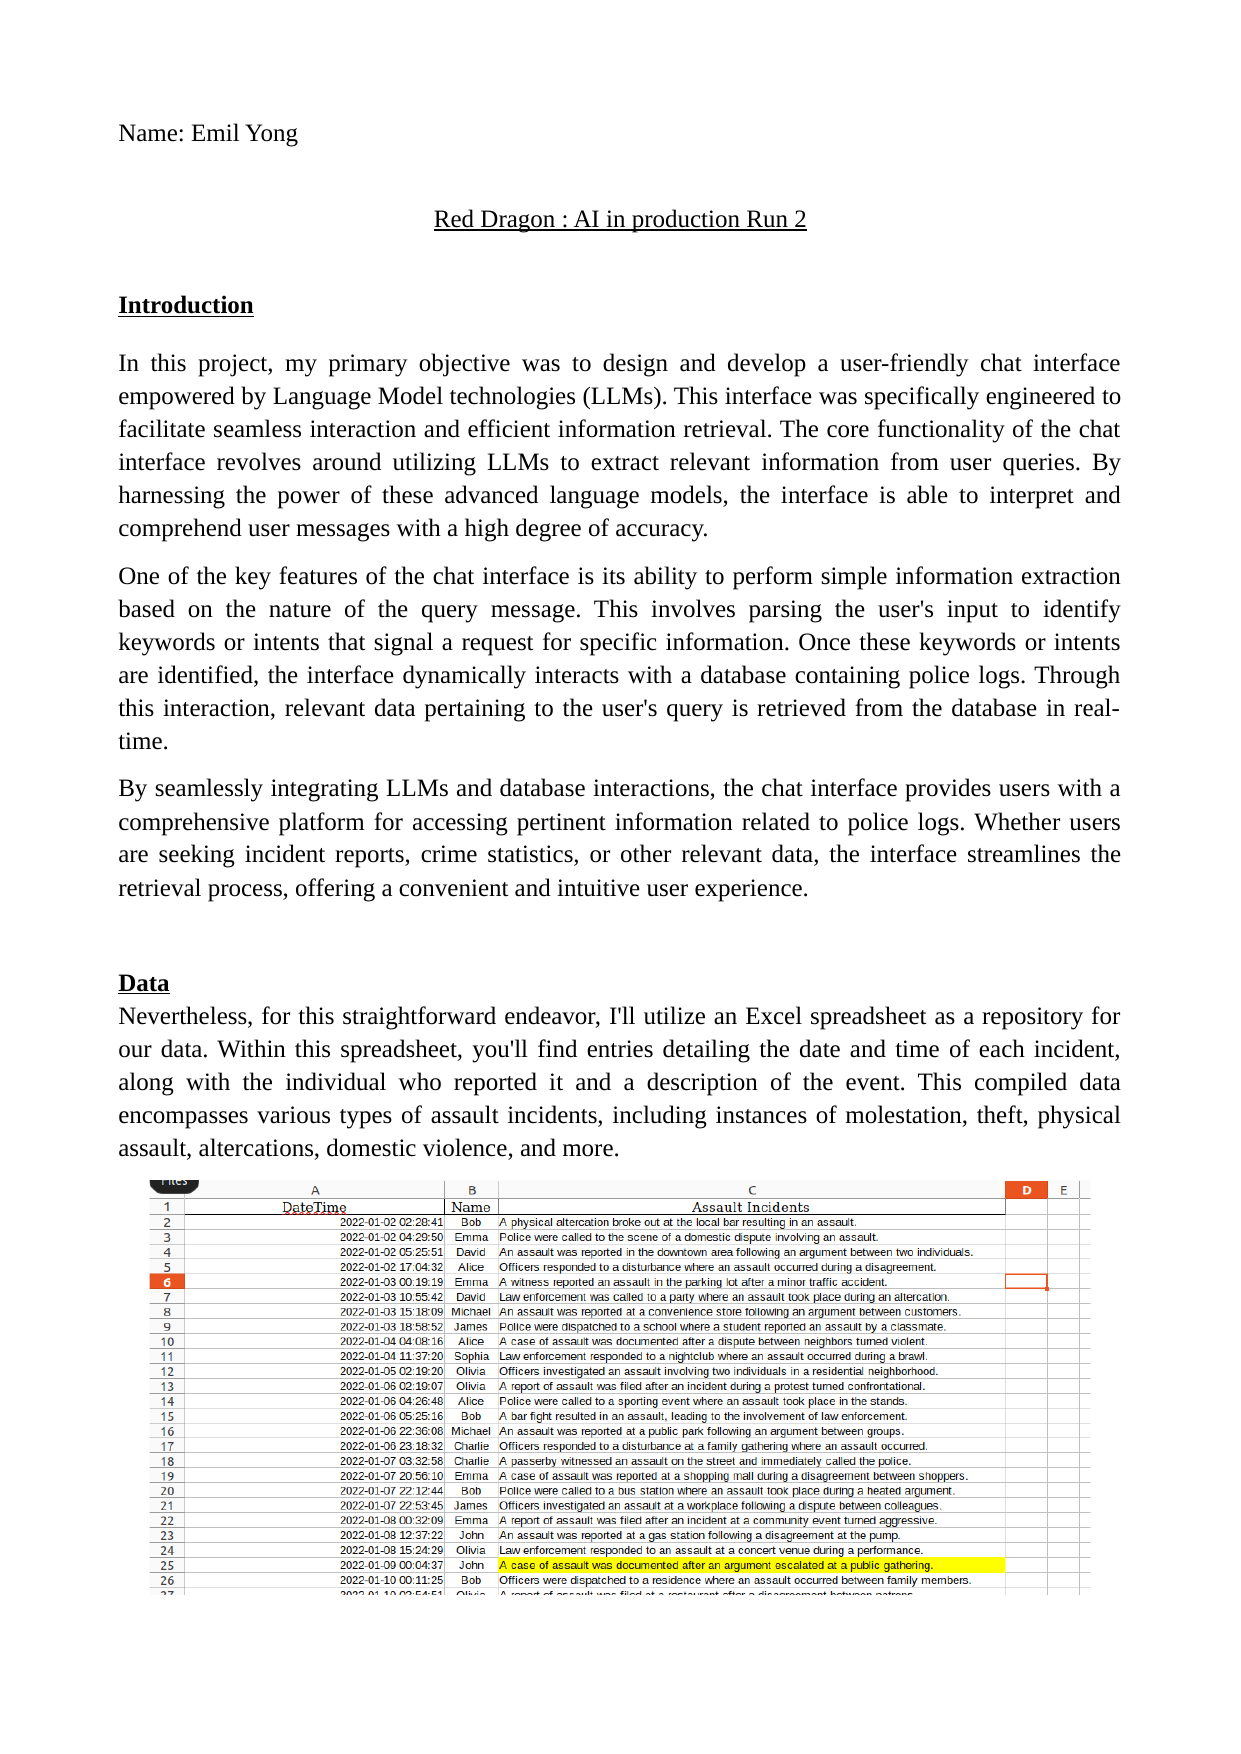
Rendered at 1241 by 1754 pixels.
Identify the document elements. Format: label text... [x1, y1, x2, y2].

text Data Nevertheless, for this straightforward endeavor, I'll utilize an Excel spreadsheet as a repository for our data. Within this spreadsheet, you'll find entries detailing the date and time of each incident, along with the individual who reported it and a description of the event. This compiled data encompasses various types of assault incidents, including instances of molestation, theft, physical assault, altercations, domestic violence, and more. [118, 968, 1122, 1162]
text Introduction [118, 291, 1122, 319]
text In this project, my primary objective was to design and develop a user-friendly chat interface empowered by Language Model technologies (LLMs). This interface was specifically engineered to facilitate seamless interaction and efficient information retrieval. The core functionality of the chat interface revolves around utilizing LLMs to extract relevant information from user queries. By harnessing the power of these advanced language models, the interface is able to interpret and comprehend user messages with a high degree of accuracy. [118, 348, 1122, 542]
text By seamlessly integrating LLMs and database interactions, the chat interface provides users with a comprehensive platform for accessing pertinent information related to police logs. Whether users are seeking incident reports, crime statistics, or other relevant data, the interface streamlines the retrieval process, offering a convenient and intuitive user experience. [118, 773, 1122, 901]
text Name: Emil Yong [118, 118, 1122, 147]
picture [149, 1180, 1091, 1595]
text One of the key features of the chat interface is its ability to perform simple information extraction based on the nature of the query message. This involves parsing the user's input to identify keywords or intents that signal a request for specific information. Once these keywords or intents are identified, the interface dynamically interacts with a database containing police logs. Through this interaction, relevant data pertaining to the user's query is retrieved from the database in real-time. [118, 561, 1122, 755]
text Red Dragon : AI in production Run 2 [118, 204, 1122, 233]
